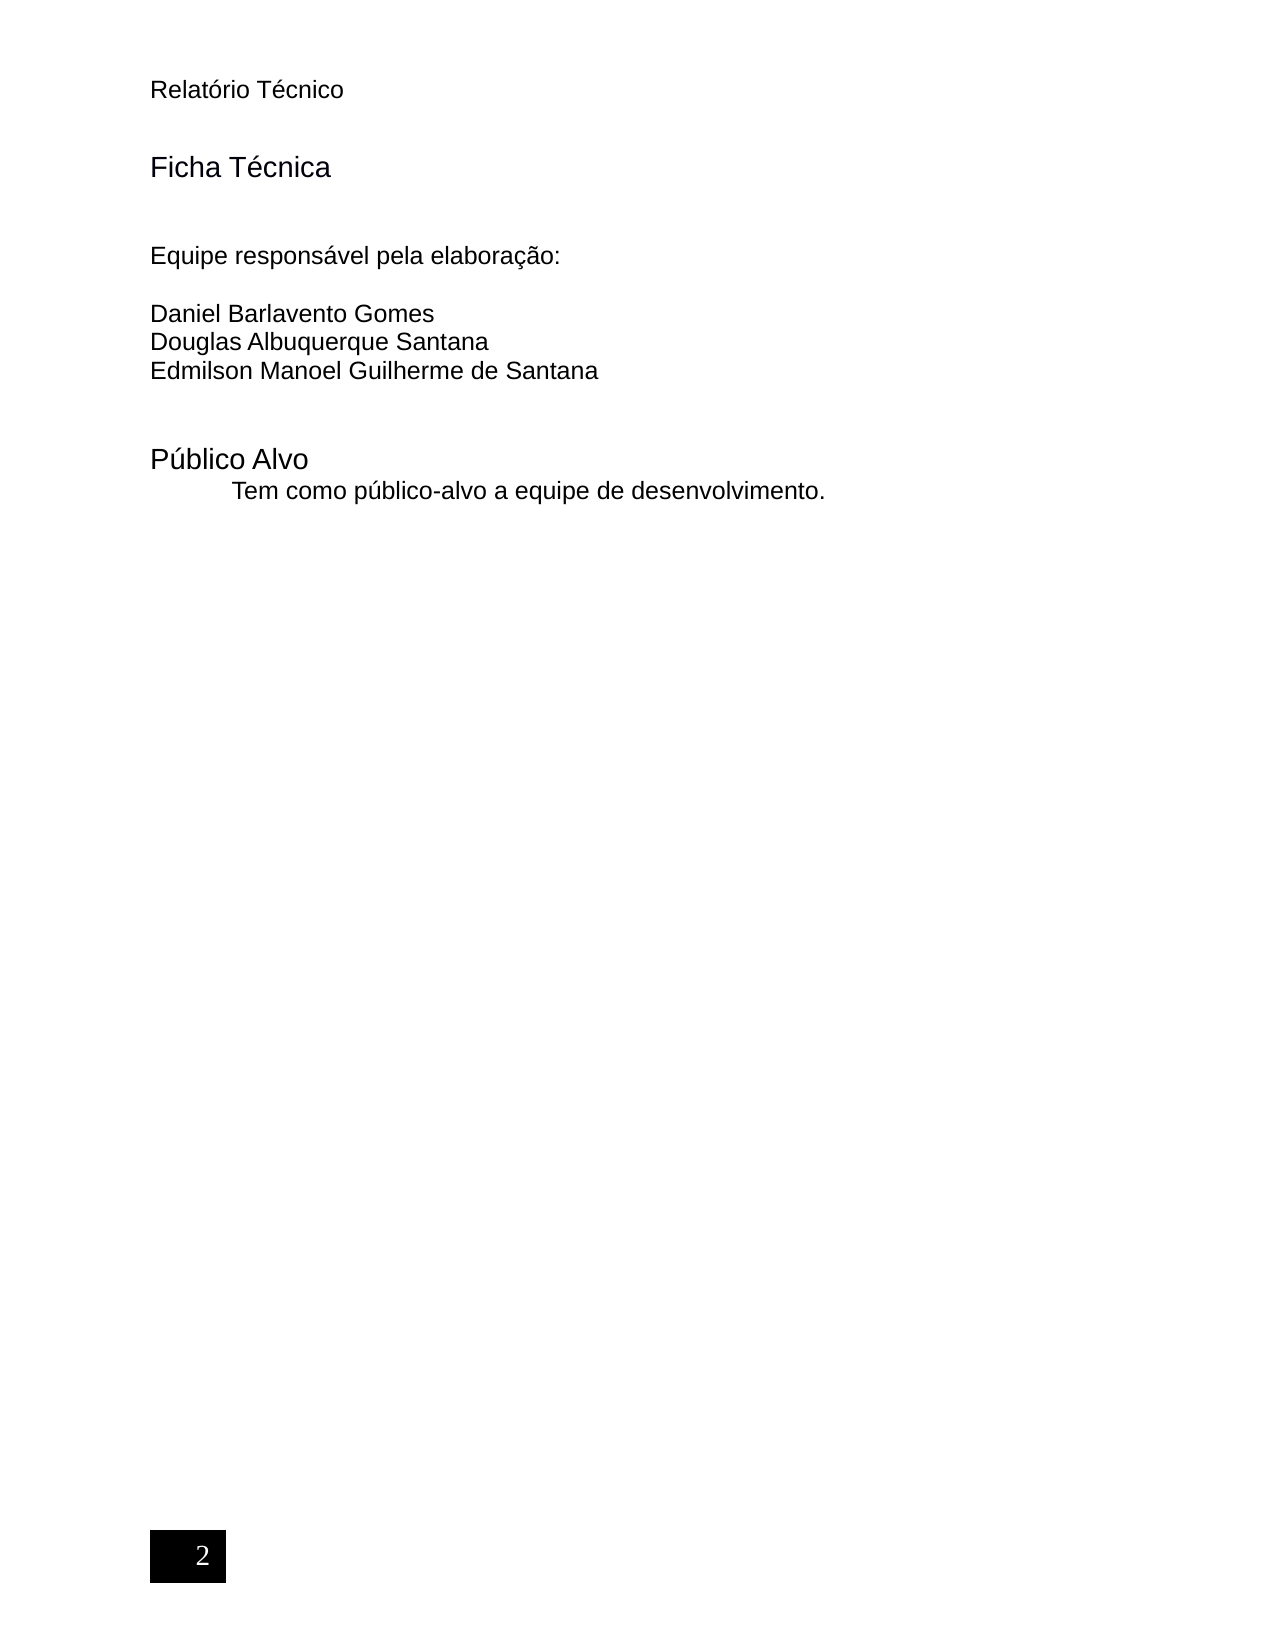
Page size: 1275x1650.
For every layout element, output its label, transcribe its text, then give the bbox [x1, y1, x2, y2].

text Douglas Albuquerque Santana [150, 327, 1125, 356]
text Equipe responsável pela elaboração: [150, 241, 1125, 270]
text Tem como público-alvo a equipe de desenvolvimento. [150, 476, 1125, 504]
text Edmilson Manoel Guilherme de Santana [150, 356, 1125, 385]
text Daniel Barlavento Gomes [150, 298, 1125, 327]
text Ficha Técnica [150, 150, 1125, 183]
text Público Alvo [150, 442, 1125, 476]
